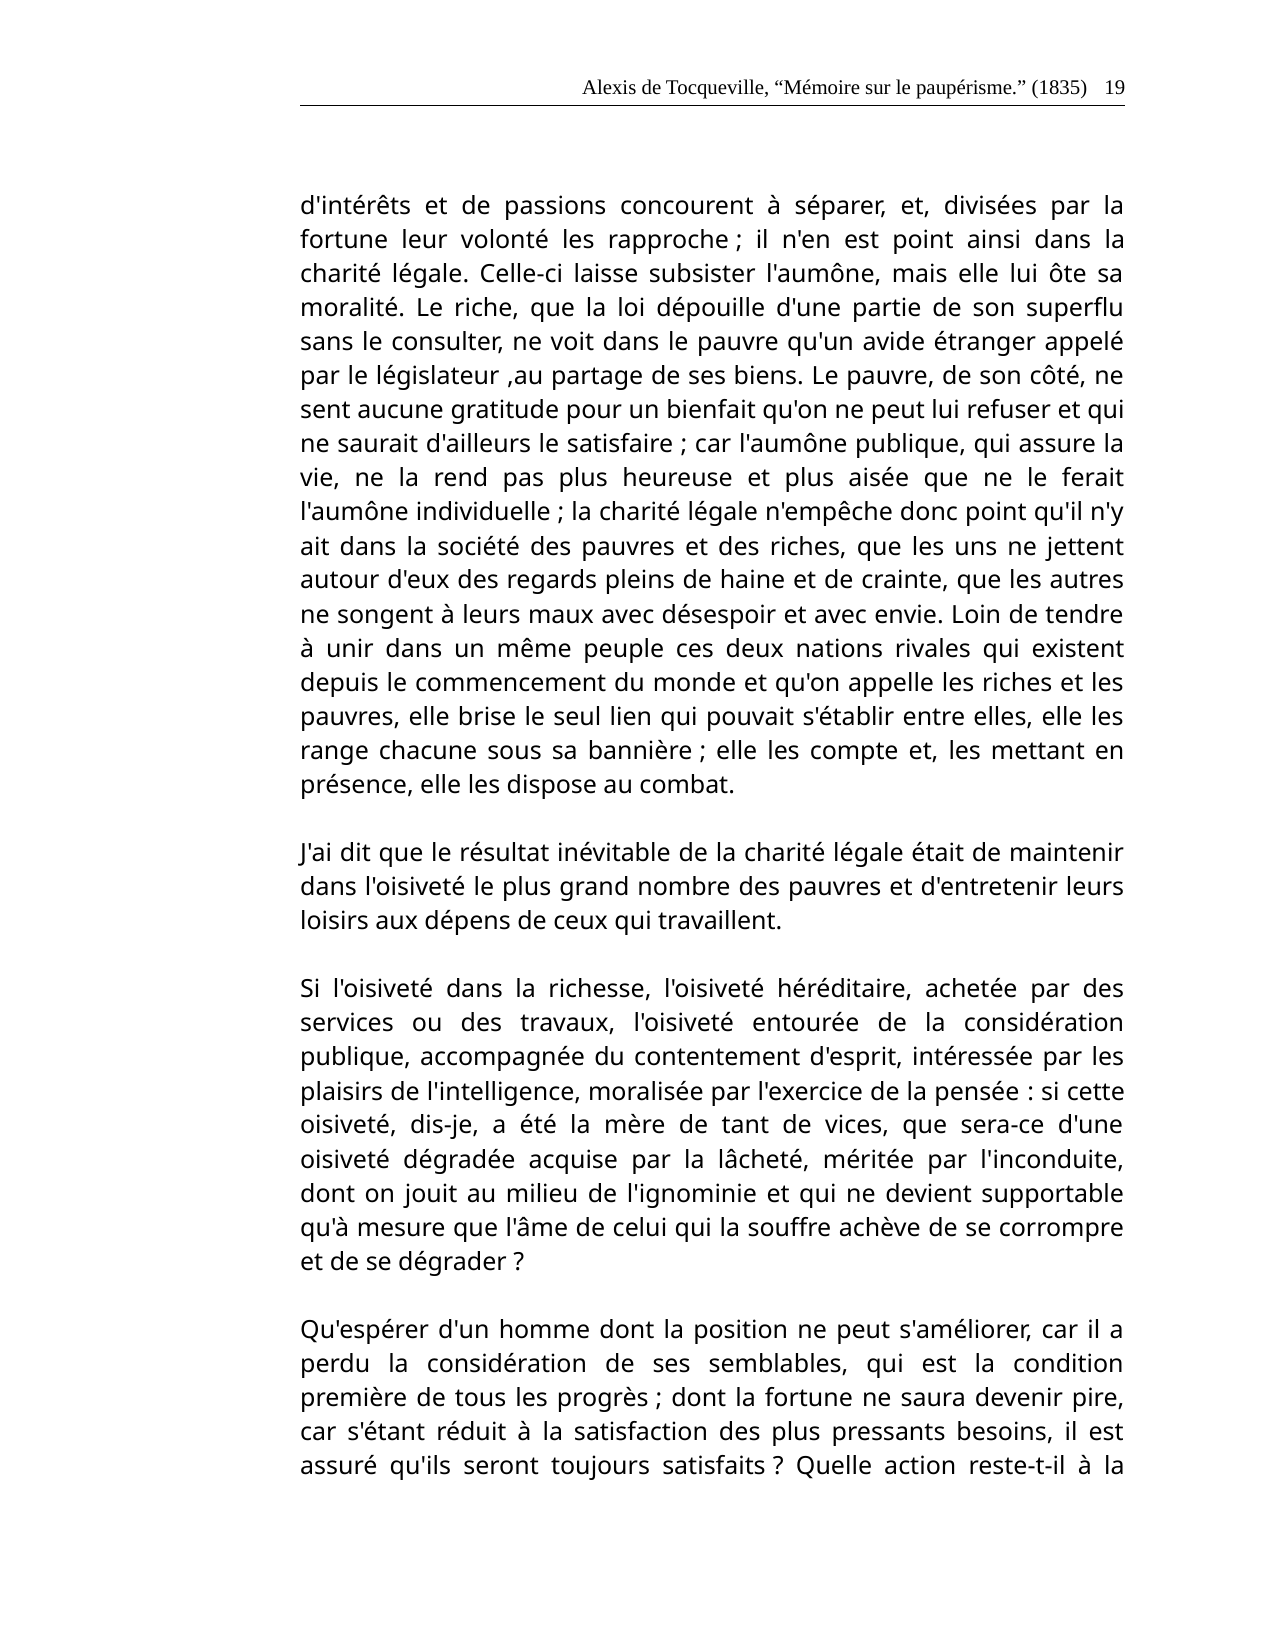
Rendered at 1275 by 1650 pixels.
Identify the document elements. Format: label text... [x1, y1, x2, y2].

text d'intérêts et de passions concourent à séparer, et, divisées par la fortune leur volonté les rapproche ; il n'en est point ainsi dans la charité légale. Celle-ci laisse subsister l'aumône, mais elle lui ôte sa moralité. Le riche, que la loi dépouille d'une partie de son superflu sans le consulter, ne voit dans le pauvre qu'un avide étranger appelé par le législateur ,au partage de ses biens. Le pauvre, de son côté, ne sent aucune gratitude pour un bienfait qu'on ne peut lui refuser et qui ne saurait d'ailleurs le satisfaire ; car l'aumône publique, qui assure la vie, ne la rend pas plus heureuse et plus aisée que ne le ferait l'aumône individuelle ; la charité légale n'empêche donc point qu'il n'y ait dans la société des pauvres et des riches, que les uns ne jettent autour d'eux des regards pleins de haine et de crainte, que les autres ne songent à leurs maux avec désespoir et avec envie. Loin de tendre à unir dans un même peuple ces deux nations rivales qui existent depuis le commencement du monde et qu'on appelle les riches et les pauvres, elle brise le seul lien qui pouvait s'établir entre elles, elle les range chacune sous sa bannière ; elle les compte et, les mettant en présence, elle les dispose au combat. [300, 187, 1125, 801]
text Qu'espérer d'un homme dont la position ne peut s'améliorer, car il a perdu la considération de ses semblables, qui est la condition première de tous les progrès ; dont la fortune ne saura devenir pire, car s'étant réduit à la satisfaction des plus pressants besoins, il est assuré qu'ils seront toujours satisfaits ? Quelle action reste-t-il à la [300, 1312, 1125, 1482]
text J'ai dit que le résultat inévitable de la charité légale était de maintenir dans l'oisiveté le plus grand nombre des pauvres et d'entretenir leurs loisirs aux dépens de ceux qui travaillent. [300, 835, 1125, 937]
text Si l'oisiveté dans la richesse, l'oisiveté héréditaire, achetée par des services ou des travaux, l'oisiveté entourée de la considération publique, accompagnée du contentement d'esprit, intéressée par les plaisirs de l'intelligence, moralisée par l'exercice de la pensée : si cette oisiveté, dis-je, a été la mère de tant de vices, que sera-ce d'une oisiveté dégradée acquise par la lâcheté, méritée par l'inconduite, dont on jouit au milieu de l'ignominie et qui ne devient supportable qu'à mesure que l'âme de celui qui la souffre achève de se corrompre et de se dégrader ? [300, 971, 1125, 1277]
